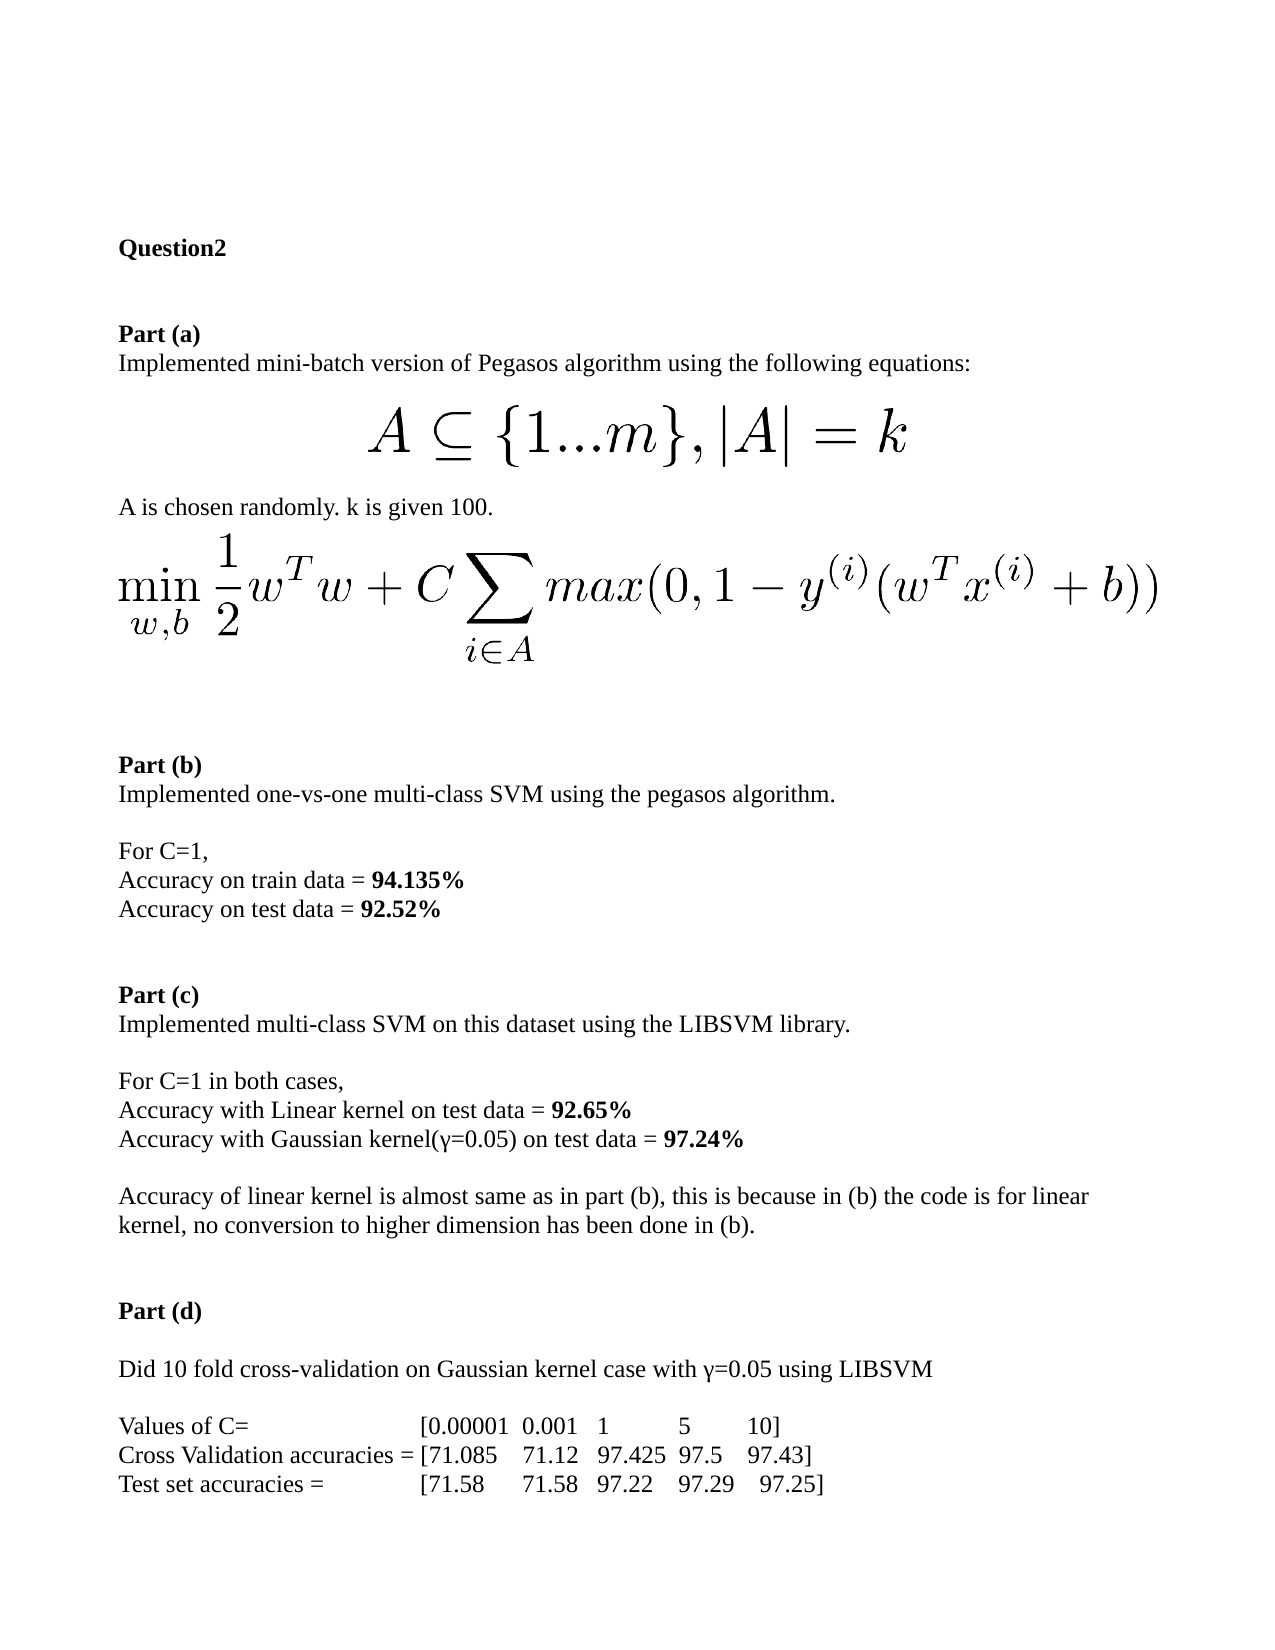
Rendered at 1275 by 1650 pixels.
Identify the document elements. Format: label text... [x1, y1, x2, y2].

text Accuracy on test data = 92.52% [118, 894, 1157, 923]
text Part (d) [118, 1296, 1157, 1325]
text For C=1, [118, 836, 1157, 865]
text Question2 [118, 233, 1157, 262]
text Part (a) [118, 319, 1157, 348]
text Implemented multi-class SVM on this dataset using the LIBSVM library. [118, 1009, 1157, 1038]
text Accuracy on train data = 94.135% [118, 865, 1157, 894]
text Part (c) [118, 980, 1157, 1009]
text Implemented one-vs-one multi-class SVM using the pegasos algorithm. [118, 779, 1157, 808]
text Did 10 fold cross-validation on Gaussian kernel case with γ=0.05 using LIBSVM [118, 1354, 1157, 1383]
picture [368, 405, 907, 467]
text Accuracy with Linear kernel on test data = 92.65% [118, 1095, 1157, 1124]
text Values of C= [0.00001 0.001 1 5 10] [118, 1411, 1157, 1440]
text For C=1 in both cases, [118, 1066, 1157, 1095]
text Accuracy of linear kernel is almost same as in part (b), this is because in (b) the code is for linear kernel, no conversion to higher dimension has been done in (b). [118, 1181, 1157, 1239]
text Implemented mini-batch version of Pegasos algorithm using the following equations: [118, 348, 1157, 377]
text Part (b) [118, 750, 1157, 779]
text A is chosen randomly. k is given 100. [118, 492, 1157, 521]
text Cross Validation accuracies = [71.085 71.12 97.425 97.5 97.43] [118, 1440, 1157, 1469]
text Test set accuracies = [71.58 71.58 97.22 97.29 97.25] [118, 1469, 1157, 1498]
text Accuracy with Gaussian kernel(γ=0.05) on test data = 97.24% [118, 1124, 1157, 1153]
picture [118, 533, 1157, 664]
